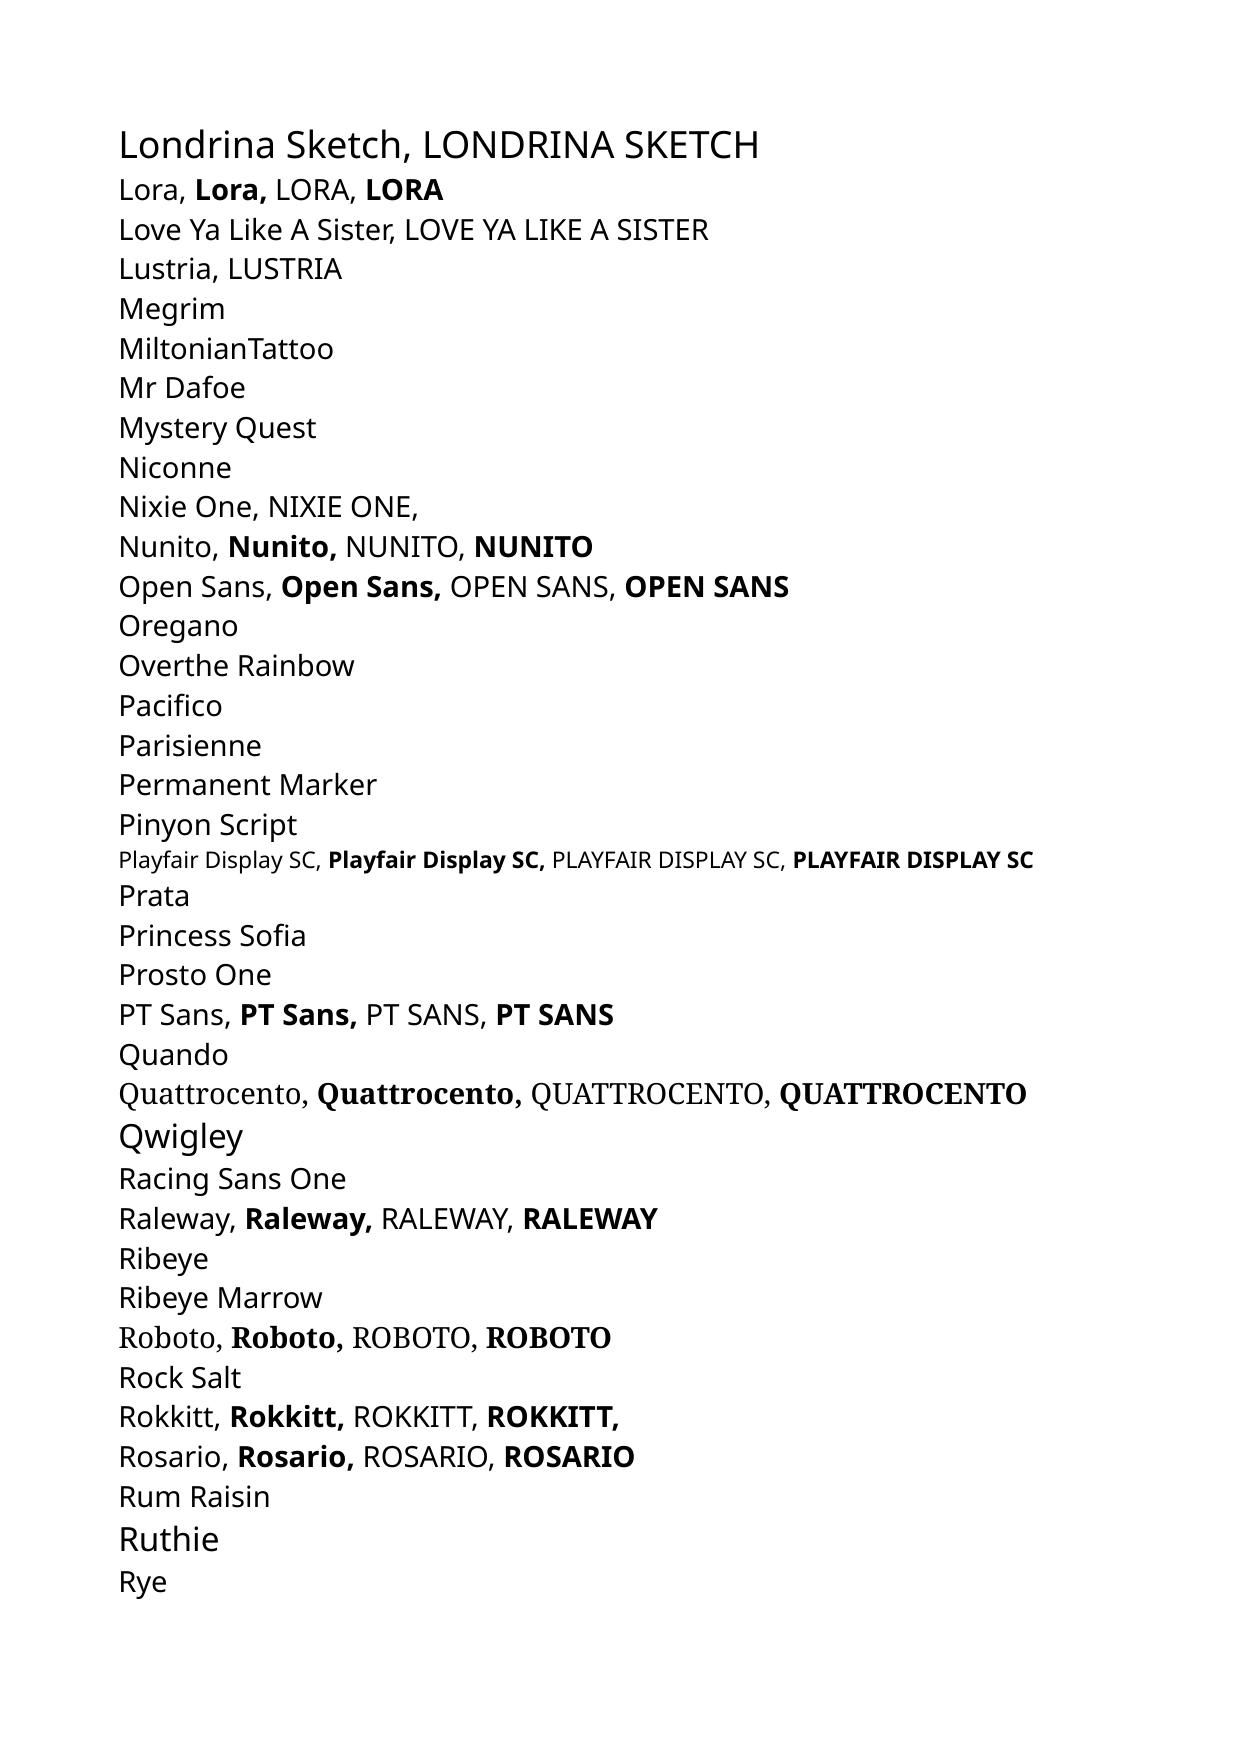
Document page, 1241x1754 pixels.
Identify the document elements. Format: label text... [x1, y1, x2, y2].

text Rokkitt, Rokkitt, ROKKITT, ROKKITT, [118, 1397, 1122, 1436]
text Prosto One [118, 954, 1122, 994]
text Pacifico [118, 685, 1122, 725]
text Pinyon Script [118, 804, 1122, 844]
text Playfair Display SC, Playfair Display SC, PLAYFAIR DISPLAY SC, PLAYFAIR DISPLAY SC [118, 844, 1122, 875]
text Love Ya Like A Sister, LOVE YA LIKE A SISTER [118, 209, 1122, 248]
text Nunito, Nunito, NUNITO, NUNITO [118, 526, 1122, 566]
text Ribeye Marrow [118, 1278, 1122, 1317]
text Lustria, LUSTRIA [118, 248, 1122, 288]
text Oregano [118, 606, 1122, 645]
text Nixie One, NIXIE ONE, [118, 487, 1122, 526]
text Mystery Quest [118, 407, 1122, 447]
text Ribeye [118, 1238, 1122, 1278]
text Princess Sofia [118, 915, 1122, 954]
text Ruthie [118, 1516, 1122, 1561]
text Racing Sans One [118, 1159, 1122, 1198]
text Prata [118, 875, 1122, 915]
text PT Sans, PT Sans, PT SANS, PT SANS [118, 994, 1122, 1034]
text Rye [118, 1561, 1122, 1601]
text Quattrocento, Quattrocento, QUATTROCENTO, QUATTROCENTO [118, 1073, 1122, 1113]
text Lora, Lora, LORA, LORA [118, 169, 1122, 209]
text Overthe Rainbow [118, 645, 1122, 685]
text Rock Salt [118, 1357, 1122, 1397]
text MiltonianTattoo [118, 328, 1122, 368]
text Londrina Sketch, LONDRINA SKETCH [118, 118, 1122, 169]
text Raleway, Raleway, RALEWAY, RALEWAY [118, 1198, 1122, 1238]
text Open Sans, Open Sans, OPEN SANS, OPEN SANS [118, 566, 1122, 606]
text Rosario, Rosario, ROSARIO, ROSARIO [118, 1436, 1122, 1476]
text Mr Dafoe [118, 368, 1122, 407]
text Parisienne [118, 725, 1122, 764]
text Quando [118, 1034, 1122, 1073]
text Megrim [118, 288, 1122, 328]
text Qwigley [118, 1113, 1122, 1159]
text Rum Raisin [118, 1476, 1122, 1516]
text Permanent Marker [118, 764, 1122, 804]
text Niconne [118, 447, 1122, 487]
text Roboto, Roboto, ROBOTO, ROBOTO [118, 1317, 1122, 1357]
